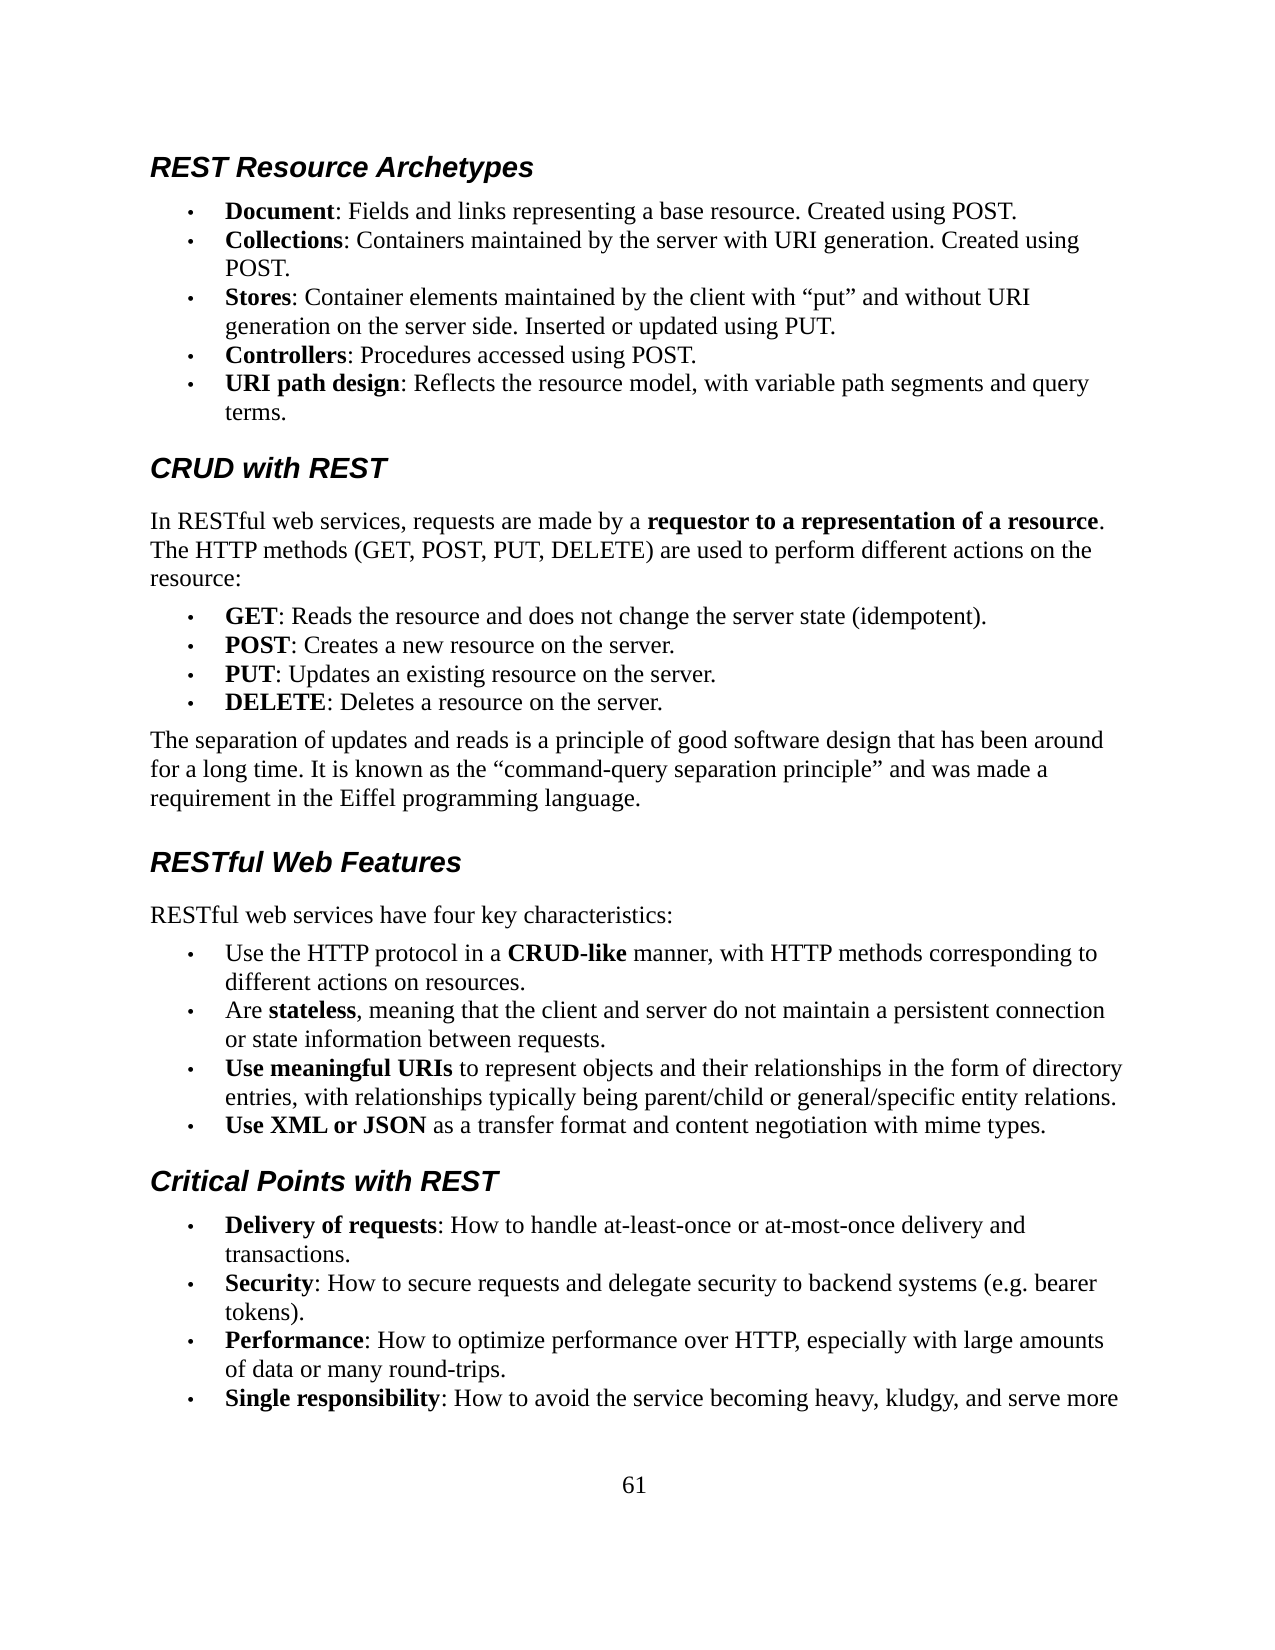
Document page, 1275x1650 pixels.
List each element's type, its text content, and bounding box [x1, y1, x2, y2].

list Single responsibility: How to avoid the service becoming heavy, kludgy, and serve more [187, 1383, 1125, 1412]
list DELETE: Deletes a resource on the server. [187, 687, 1125, 716]
list Collections: Containers maintained by the server with URI generation. Created using POST. [187, 225, 1125, 282]
list Controllers: Procedures accessed using POST. [187, 340, 1125, 368]
list GET: Reads the resource and does not change the server state (idempotent). [187, 601, 1125, 630]
text The separation of updates and reads is a principle of good software design that has been around for a long time. It is known as the “command-query separation principle” and was made a requirement in the Eiffel programming language. [150, 725, 1125, 811]
text RESTful web services have four key characteristics: [150, 900, 1125, 929]
text In RESTful web services, requests are made by a requestor to a representation of a resource. The HTTP methods (GET, POST, PUT, DELETE) are used to perform different actions on the resource: [150, 506, 1125, 592]
list Performance: How to optimize performance over HTTP, especially with large amounts of data or many round-trips. [187, 1325, 1125, 1383]
list POST: Creates a new resource on the server. [187, 630, 1125, 659]
list Document: Fields and links representing a base resource. Created using POST. [187, 196, 1125, 225]
list Are stateless, meaning that the client and server do not maintain a persistent connection or state information between requests. [187, 996, 1125, 1053]
subtitle Critical Points with REST [150, 1164, 1125, 1198]
list Security: How to secure requests and delegate security to backend systems (e.g. bearer tokens). [187, 1268, 1125, 1325]
list Use meaningful URIs to represent objects and their relationships in the form of directory entries, with relationships typically being parent/child or general/specific entity relations. [187, 1053, 1125, 1111]
subtitle REST Resource Archetypes [150, 150, 1125, 183]
list Stores: Container elements maintained by the client with “put” and without URI generation on the server side. Inserted or updated using PUT. [187, 282, 1125, 340]
list Use the HTTP protocol in a CRUD-like manner, with HTTP methods corresponding to different actions on resources. [187, 938, 1125, 996]
list Delivery of requests: How to handle at-least-once or at-most-once delivery and transactions. [187, 1210, 1125, 1268]
subtitle CRUD with REST [150, 451, 1125, 484]
list URI path design: Reflects the resource model, with variable path segments and query terms. [187, 368, 1125, 426]
list PUT: Updates an existing resource on the server. [187, 659, 1125, 687]
list Use XML or JSON as a transfer format and content negotiation with mime types. [187, 1111, 1125, 1139]
subtitle RESTful Web Features [150, 845, 1125, 879]
